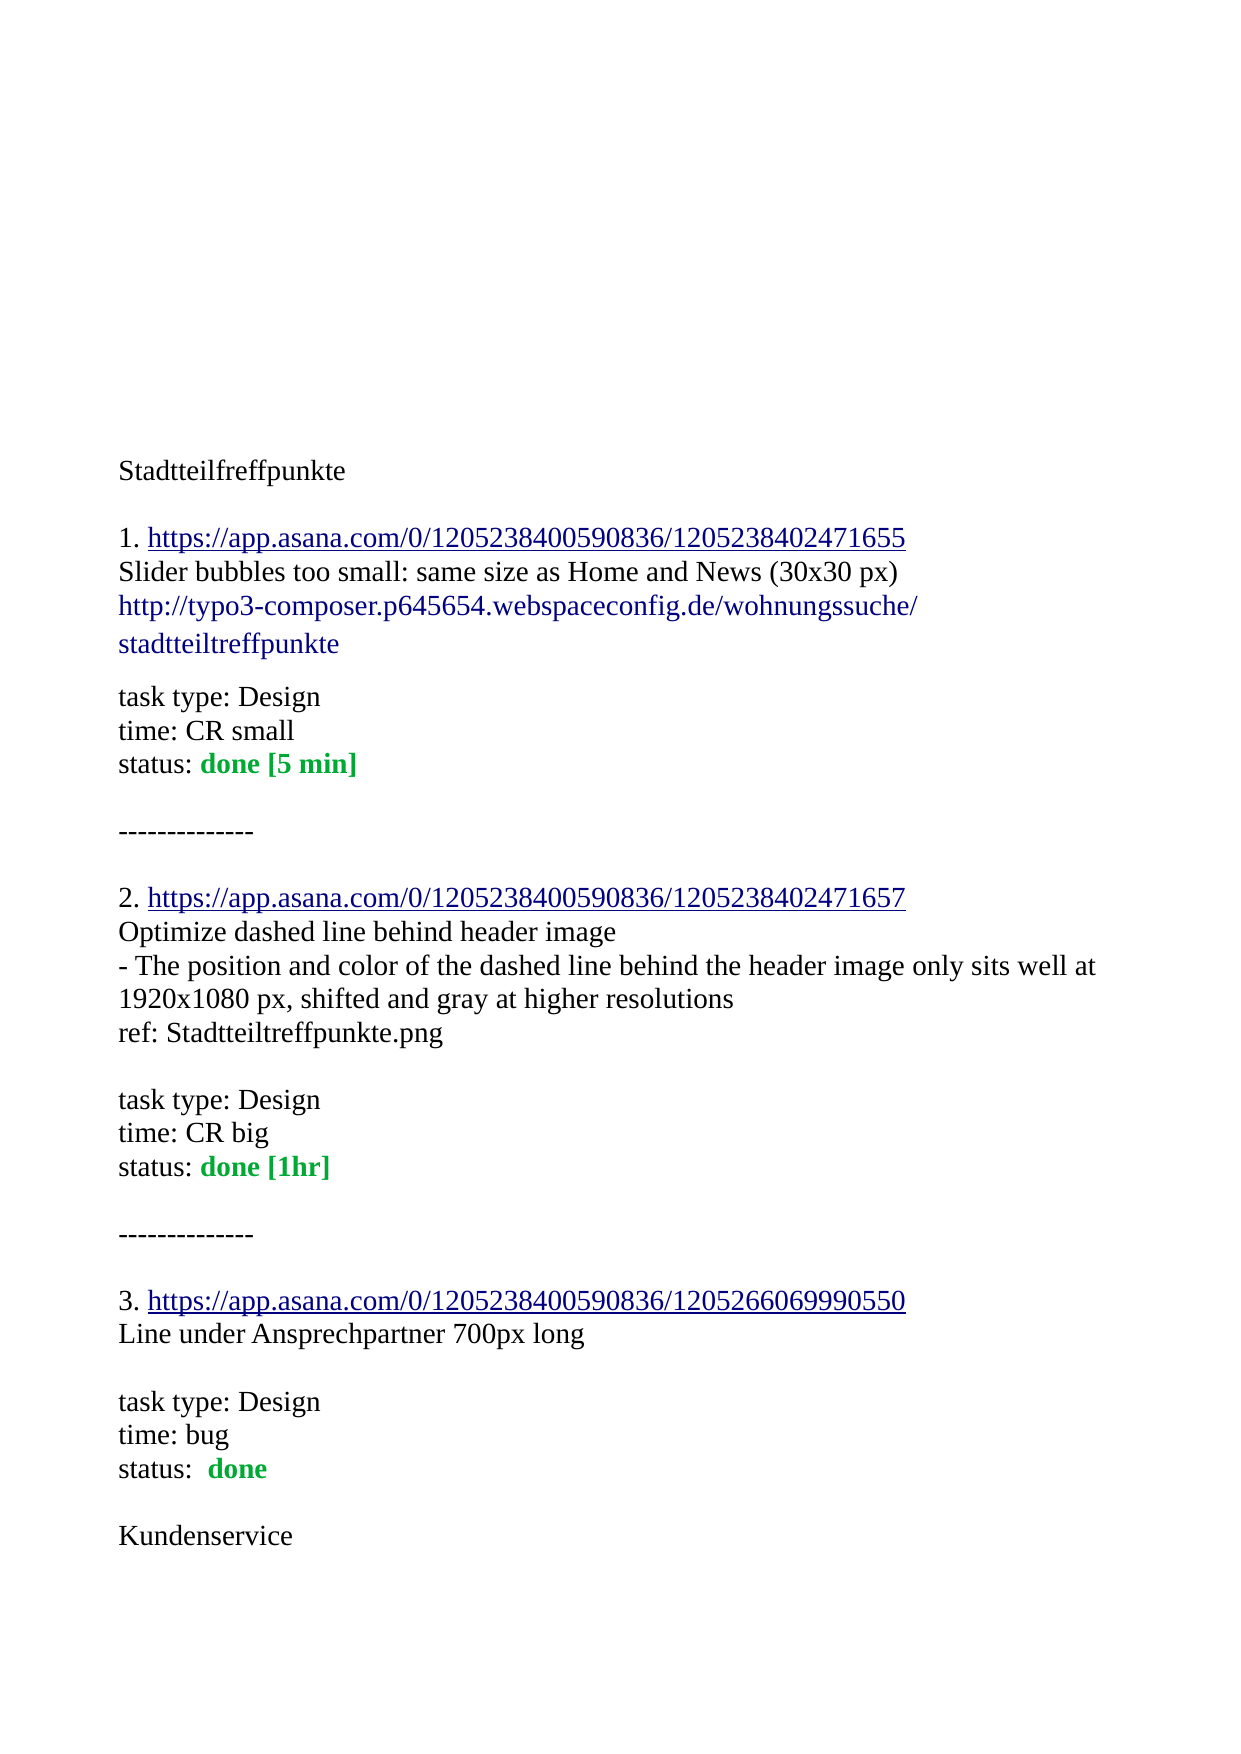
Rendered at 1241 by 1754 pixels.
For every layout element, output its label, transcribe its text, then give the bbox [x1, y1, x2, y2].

text -------------- [118, 813, 1122, 847]
text 3. https://app.asana.com/0/1205238400590836/1205266069990550 [118, 1283, 1122, 1317]
text -------------- [118, 1216, 1122, 1249]
text - The position and color of the dashed line behind the header image only sits well at 1920x1080 px, shifted and gray at higher resolutions [118, 948, 1122, 1015]
text time: CR small [118, 713, 1122, 746]
text Slider bubbles too small: same size as Home and News (30x30 px) [118, 554, 1122, 588]
text Line under Ansprechpartner 700px long [118, 1317, 1122, 1350]
text status: done [5 min] [118, 746, 1122, 780]
text task type: Design [118, 679, 1122, 713]
text status: done [118, 1451, 1122, 1484]
text 2. https://app.asana.com/0/1205238400590836/1205238402471657 [118, 881, 1122, 914]
text time: bug [118, 1417, 1122, 1451]
text Stadtteilfreffpunkte [118, 453, 1122, 487]
text time: CR big [118, 1115, 1122, 1149]
text http://typo3-composer.p645654.webspaceconfig.de/wohnungssuche/stadtteiltreffpunkte [118, 588, 1122, 660]
text Optimize dashed line behind header image [118, 914, 1122, 948]
text status: done [1hr] [118, 1149, 1122, 1182]
text 1. https://app.asana.com/0/1205238400590836/1205238402471655 [118, 521, 1122, 554]
text task type: Design [118, 1082, 1122, 1115]
text task type: Design [118, 1384, 1122, 1417]
text Kundenservice [118, 1518, 1122, 1551]
text ref: Stadtteiltreffpunkte.png [118, 1015, 1122, 1048]
